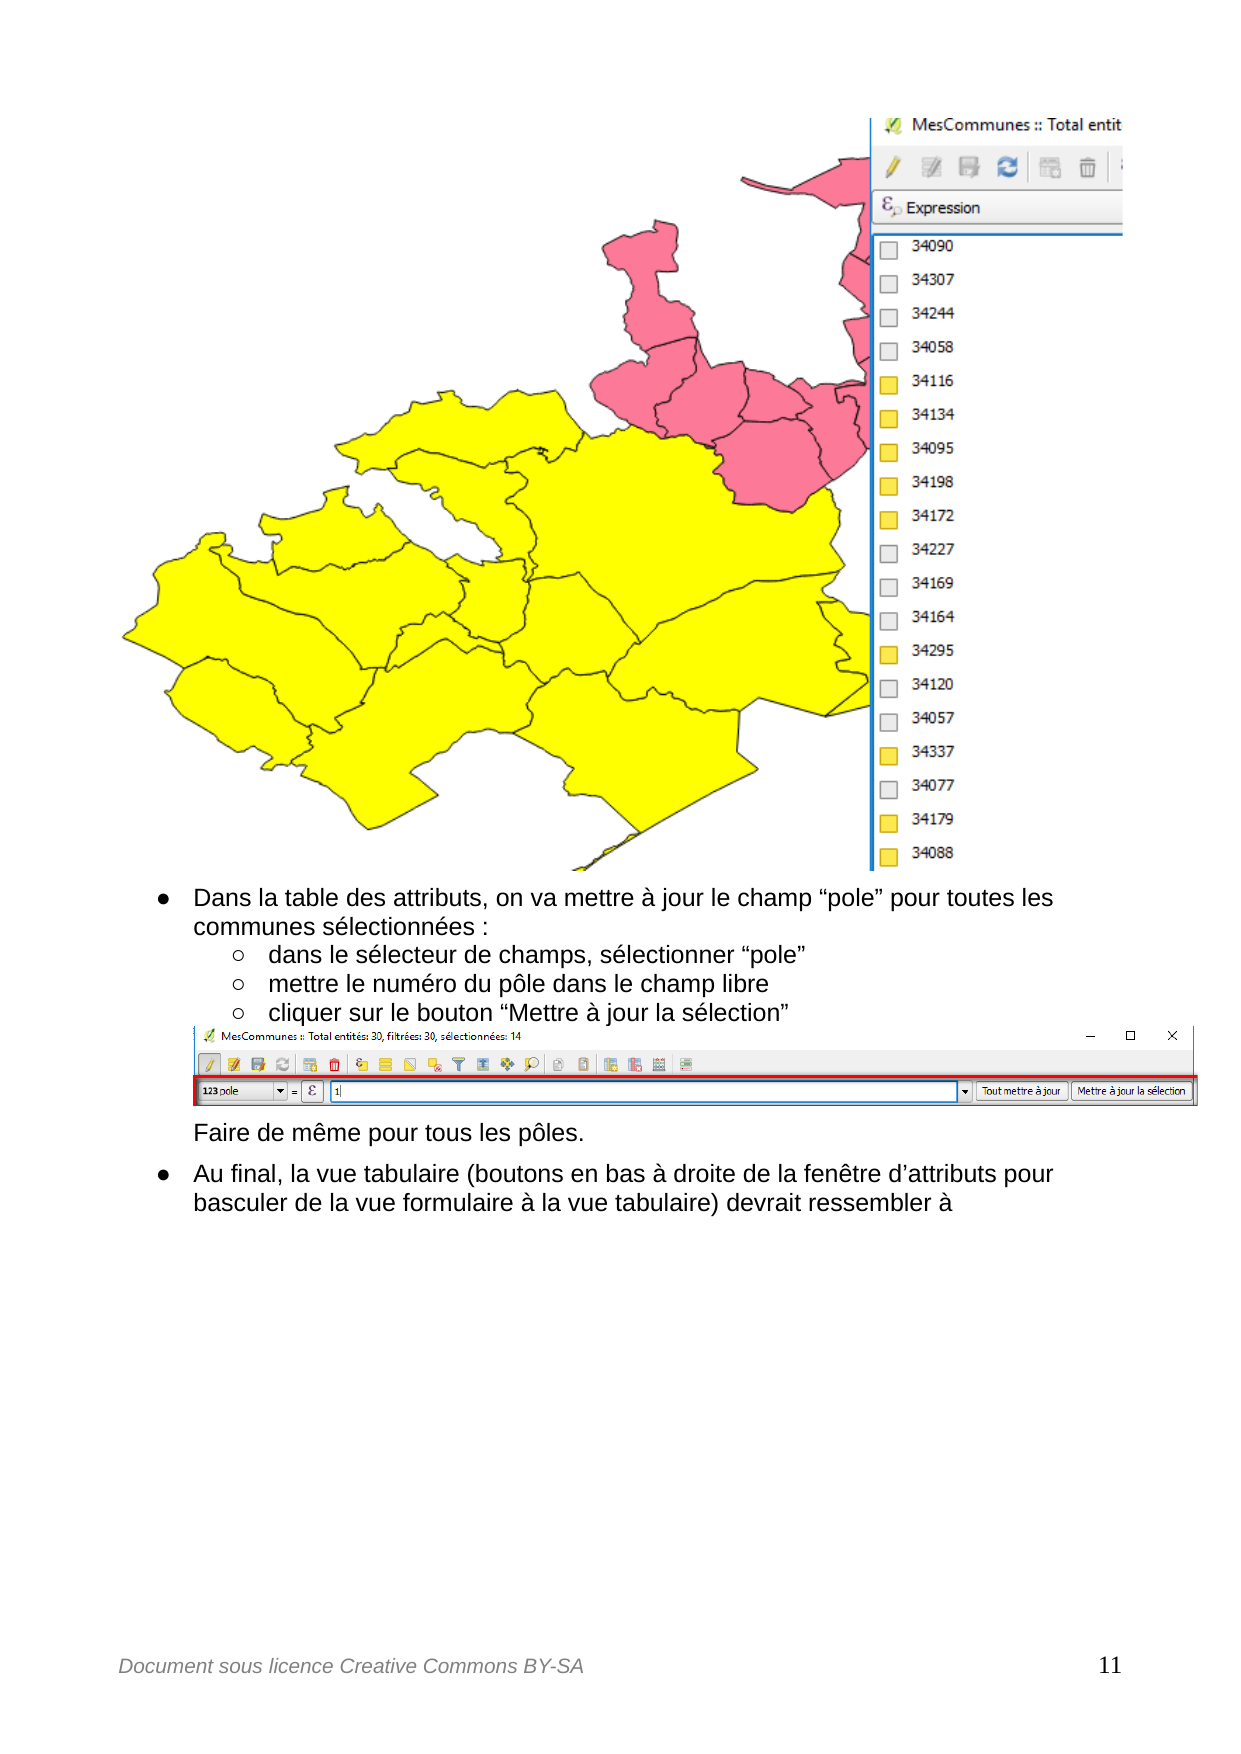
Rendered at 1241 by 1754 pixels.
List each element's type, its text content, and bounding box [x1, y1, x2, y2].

list mettre le numéro du pôle dans le champ libre [231, 969, 1122, 998]
list cliquer sur le bouton “Mettre à jour la sélection” [231, 998, 1122, 1026]
list Au final, la vue tabulaire (boutons en bas à droite de la fenêtre d’attributs pour basculer de la vue formulaire à la vue tabulaire) devrait ressembler à [156, 1159, 1122, 1217]
list Dans la table des attributs, on va mettre à jour le champ “pole” pour toutes les communes sélectionnées : [156, 883, 1122, 940]
picture [118, 118, 1123, 871]
picture [193, 1026, 1198, 1106]
list dans le sélecteur de champs, sélectionner “pole” [231, 940, 1122, 969]
text Faire de même pour tous les pôles. [193, 1118, 1122, 1147]
